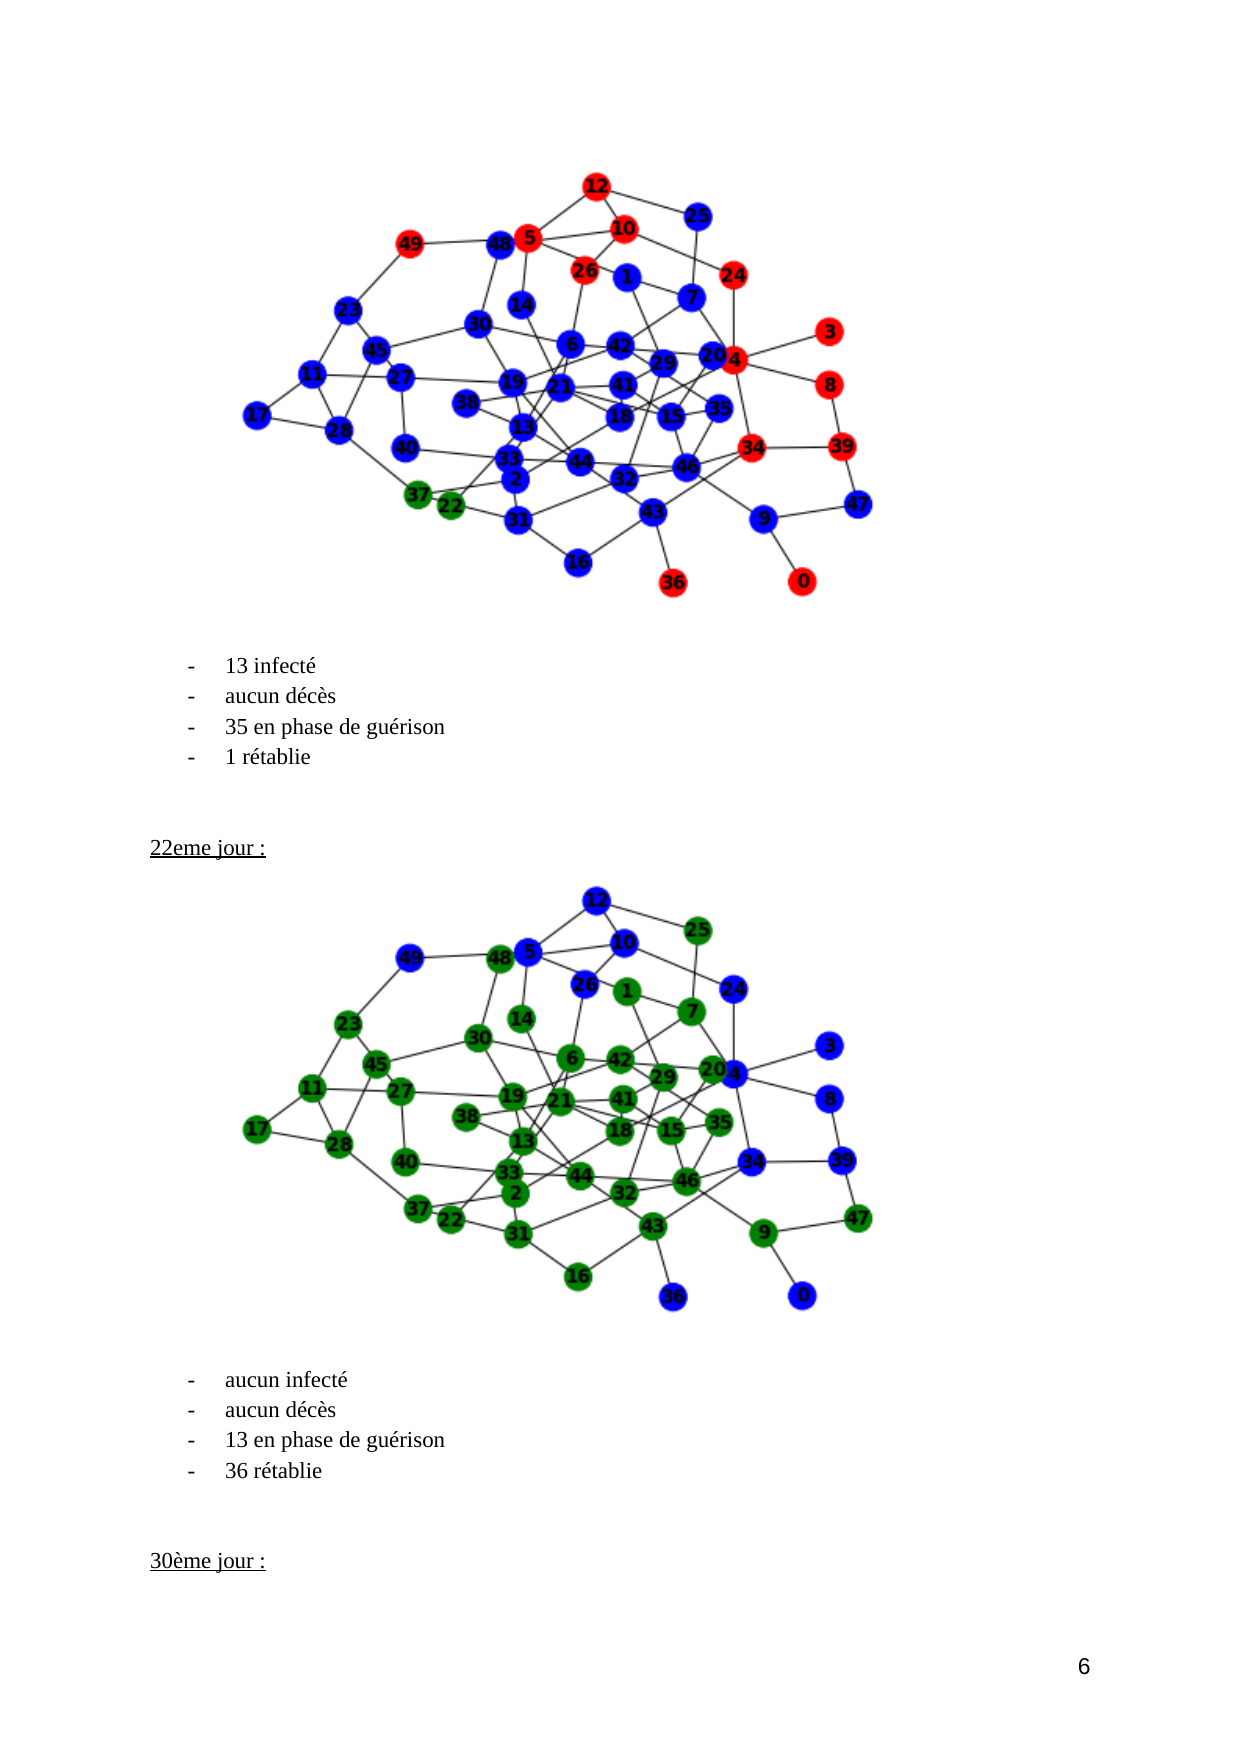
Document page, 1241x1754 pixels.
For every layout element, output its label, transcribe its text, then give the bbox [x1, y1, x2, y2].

list 13 infecté [187, 652, 1090, 679]
list 36 rétablie [187, 1457, 1090, 1483]
picture [150, 863, 907, 1363]
list aucun décès [187, 682, 1090, 709]
text 30ème jour : [150, 1547, 1090, 1574]
list 1 rétablie [187, 743, 1090, 769]
text 22eme jour : [150, 833, 1090, 860]
list 35 en phase de guérison [187, 713, 1090, 739]
list aucun décès [187, 1396, 1090, 1423]
list 13 en phase de guérison [187, 1426, 1090, 1453]
picture [150, 150, 907, 649]
list aucun infecté [187, 1366, 1090, 1392]
